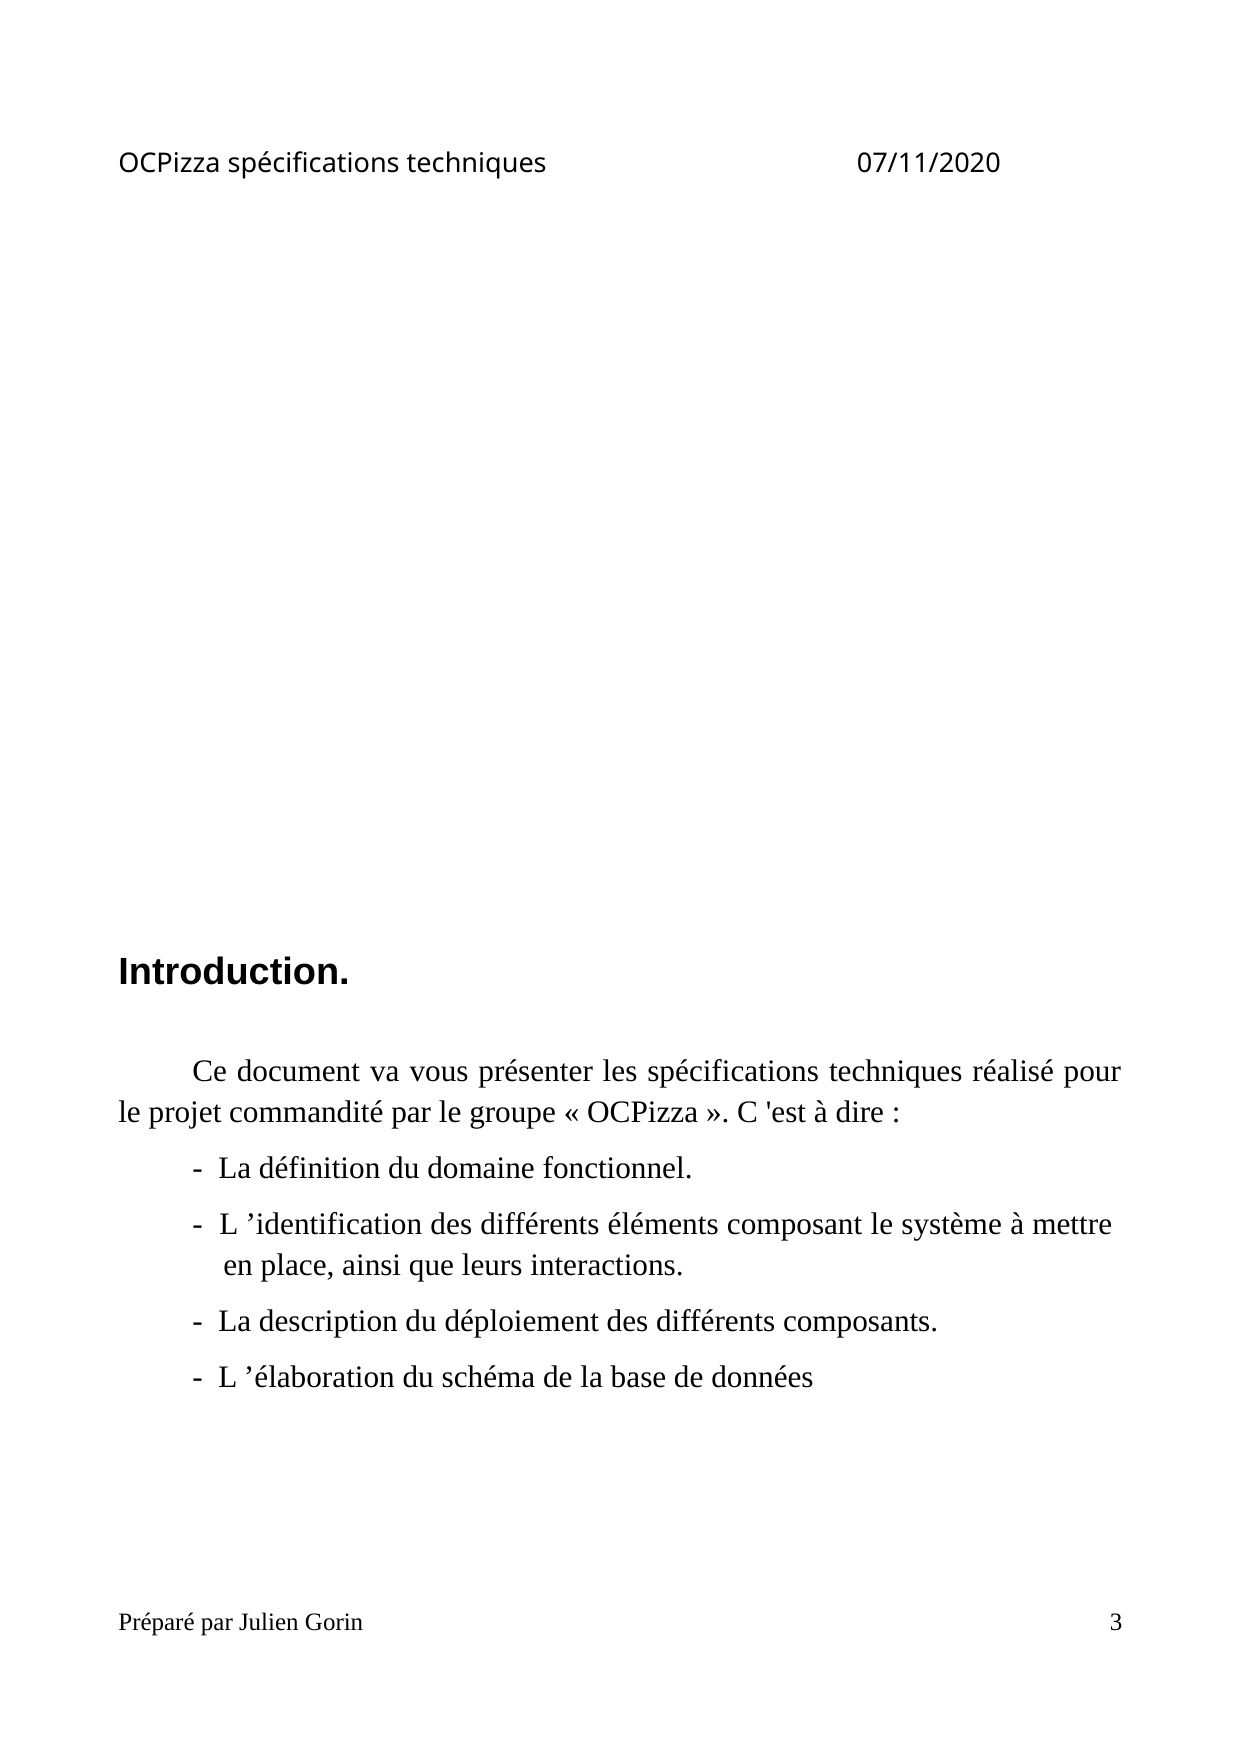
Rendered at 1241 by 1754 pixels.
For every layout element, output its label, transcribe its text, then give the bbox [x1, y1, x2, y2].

text - La description du déploiement des différents composants. [118, 1302, 1122, 1338]
subtitle Introduction. [118, 948, 1122, 992]
text - L ’élaboration du schéma de la base de données [118, 1358, 1122, 1394]
text - L ’identification des différents éléments composant le système à mettre en place, ainsi que leurs interactions. [118, 1205, 1122, 1282]
text - La définition du domaine fonctionnel. [118, 1149, 1122, 1185]
text Ce document va vous présenter les spécifications techniques réalisé pour le projet commandité par le groupe « OCPizza ». C 'est à dire : [118, 1052, 1122, 1129]
